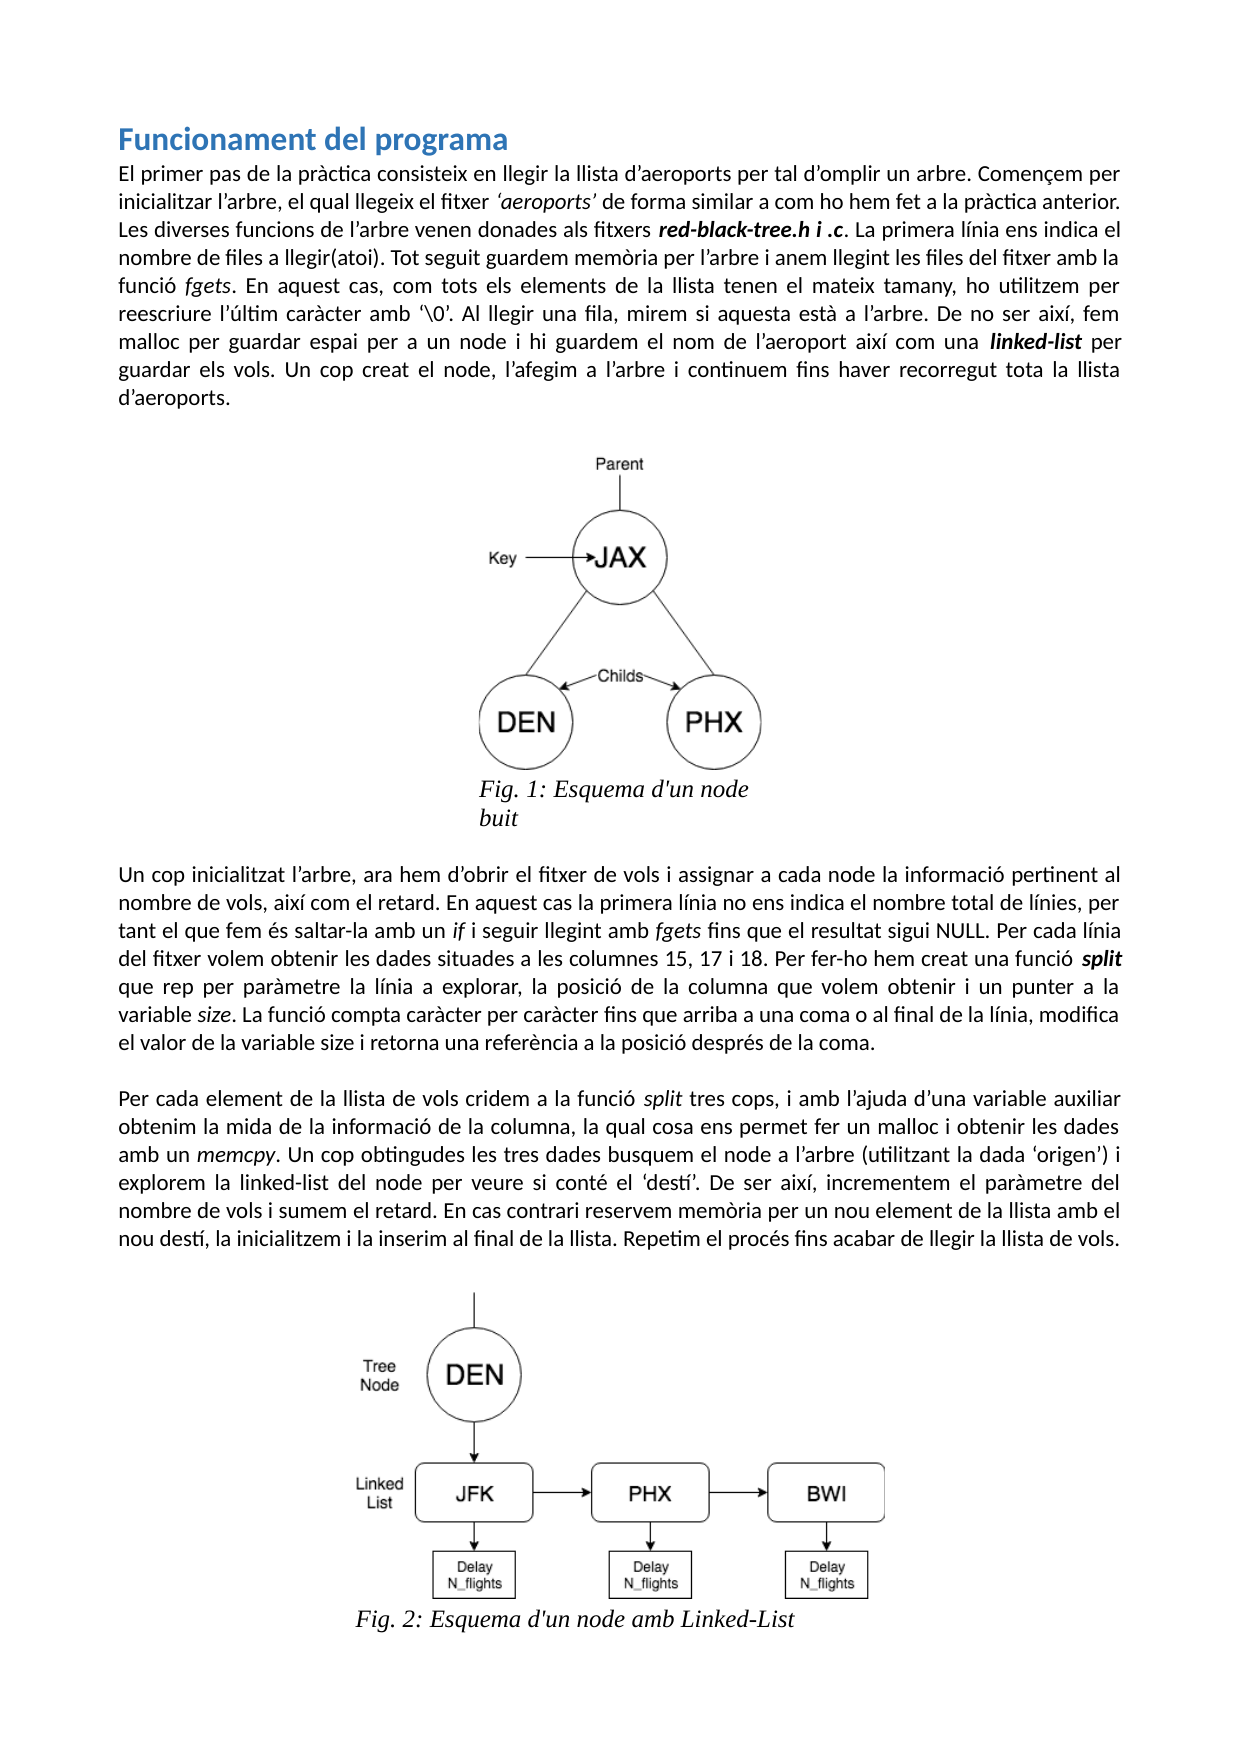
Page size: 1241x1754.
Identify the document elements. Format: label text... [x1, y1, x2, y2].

text El primer pas de la pràctica consisteix en llegir la llista d’aeroports per tal d’omplir un arbre. Començem per inicialitzar l’arbre, el qual llegeix el fitxer ‘aeroports’ de forma similar a com ho hem fet a la pràctica anterior. Les diverses funcions de l’arbre venen donades als fitxers red-black-tree.h i .c. La primera línia ens indica el nombre de files a llegir(atoi). Tot seguit guardem memòria per l’arbre i anem llegint les files del fitxer amb la funció fgets. En aquest cas, com tots els elements de la llista tenen el mateix tamany, ho utilitzem per reescriure l’últim caràcter amb ‘\0’. Al llegir una fila, mirem si aquesta està a l’arbre. De no ser així, fem malloc per guardar espai per a un node i hi guardem el nom de l’aeroport així com una linked-list per guardar els vols. Un cop creat el node, l’afegim a l’arbre i continuem fins haver recorregut tota la llista d’aeroports. [118, 159, 1122, 411]
text Fig. 1: Esquema d'un node buit [479, 770, 761, 832]
picture [355, 1292, 885, 1599]
picture [478, 451, 762, 770]
subtitle Funcionament del programa [118, 118, 1122, 159]
text Un cop inicialitzat l’arbre, ara hem d’obrir el fitxer de vols i assignar a cada node la informació pertinent al nombre de vols, així com el retard. En aquest cas la primera línia no ens indica el nombre total de línies, per tant el que fem és saltar-la amb un if i seguir llegint amb fgets fins que el resultat sigui NULL. Per cada línia del fitxer volem obtenir les dades situades a les columnes 15, 17 i 18. Per fer-ho hem creat una funció split que rep per paràmetre la línia a explorar, la posició de la columna que volem obtenir i un punter a la variable size. La funció compta caràcter per caràcter fins que arriba a una coma o al final de la línia, modifica el valor de la variable size i retorna una referència a la posició després de la coma. [118, 860, 1122, 1056]
text Per cada element de la llista de vols cridem a la funció split tres cops, i amb l’ajuda d’una variable auxiliar obtenim la mida de la informació de la columna, la qual cosa ens permet fer un malloc i obtenir les dades amb un memcpy. Un cop obtingudes les tres dades busquem el node a l’arbre (utilitzant la dada ‘origen’) i explorem la linked-list del node per veure si conté el ‘destí’. De ser així, incrementem el paràmetre del nombre de vols i sumem el retard. En cas contrari reservem memòria per un nou element de la llista amb el nou destí, la inicialitzem i la inserim al final de la llista. Repetim el procés fins acabar de llegir la llista de vols. [118, 1084, 1122, 1252]
text Fig. 2: Esquema d'un node amb Linked-List [355, 1599, 885, 1633]
